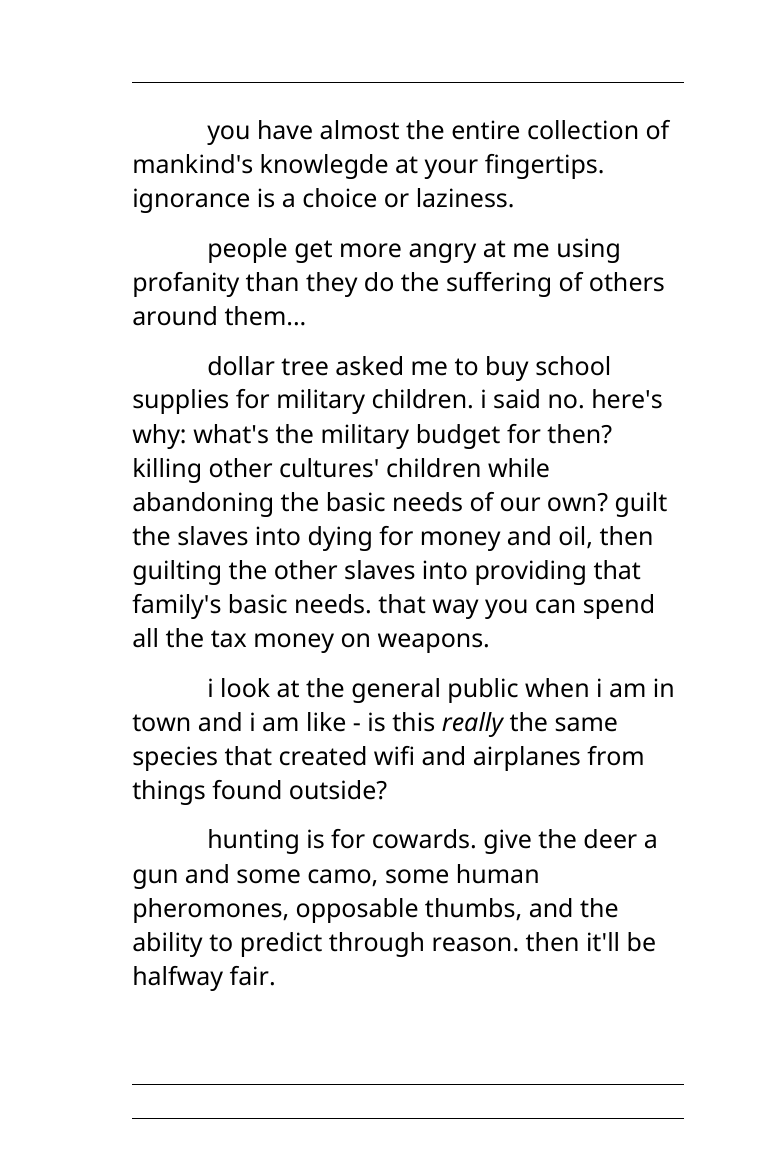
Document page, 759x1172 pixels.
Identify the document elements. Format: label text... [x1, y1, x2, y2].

text people get more angry at me using profanity than they do the suffering of others around them... [132, 230, 684, 332]
text i look at the general public when i am in town and i am like - is this really the same species that created wifi and airplanes from things found outside? [132, 670, 684, 807]
text you have almost the entire collection of mankind's knowlegde at your fingertips. ignorance is a choice or laziness. [132, 112, 684, 215]
text dollar tree asked me to buy school supplies for military children. i said no. here's why: what's the military budget for then? killing other cultures' children while abandoning the basic needs of our own? guilt the slaves into dying for money and oil, then guilting the other slaves into providing that family's basic needs. that way you can spend all the tax money on weapons. [132, 348, 684, 655]
text hunting is for cowards. give the deer a gun and some camo, some human pheromones, opposable thumbs, and the ability to predict through reason. then it'll be halfway fair. [132, 822, 684, 992]
